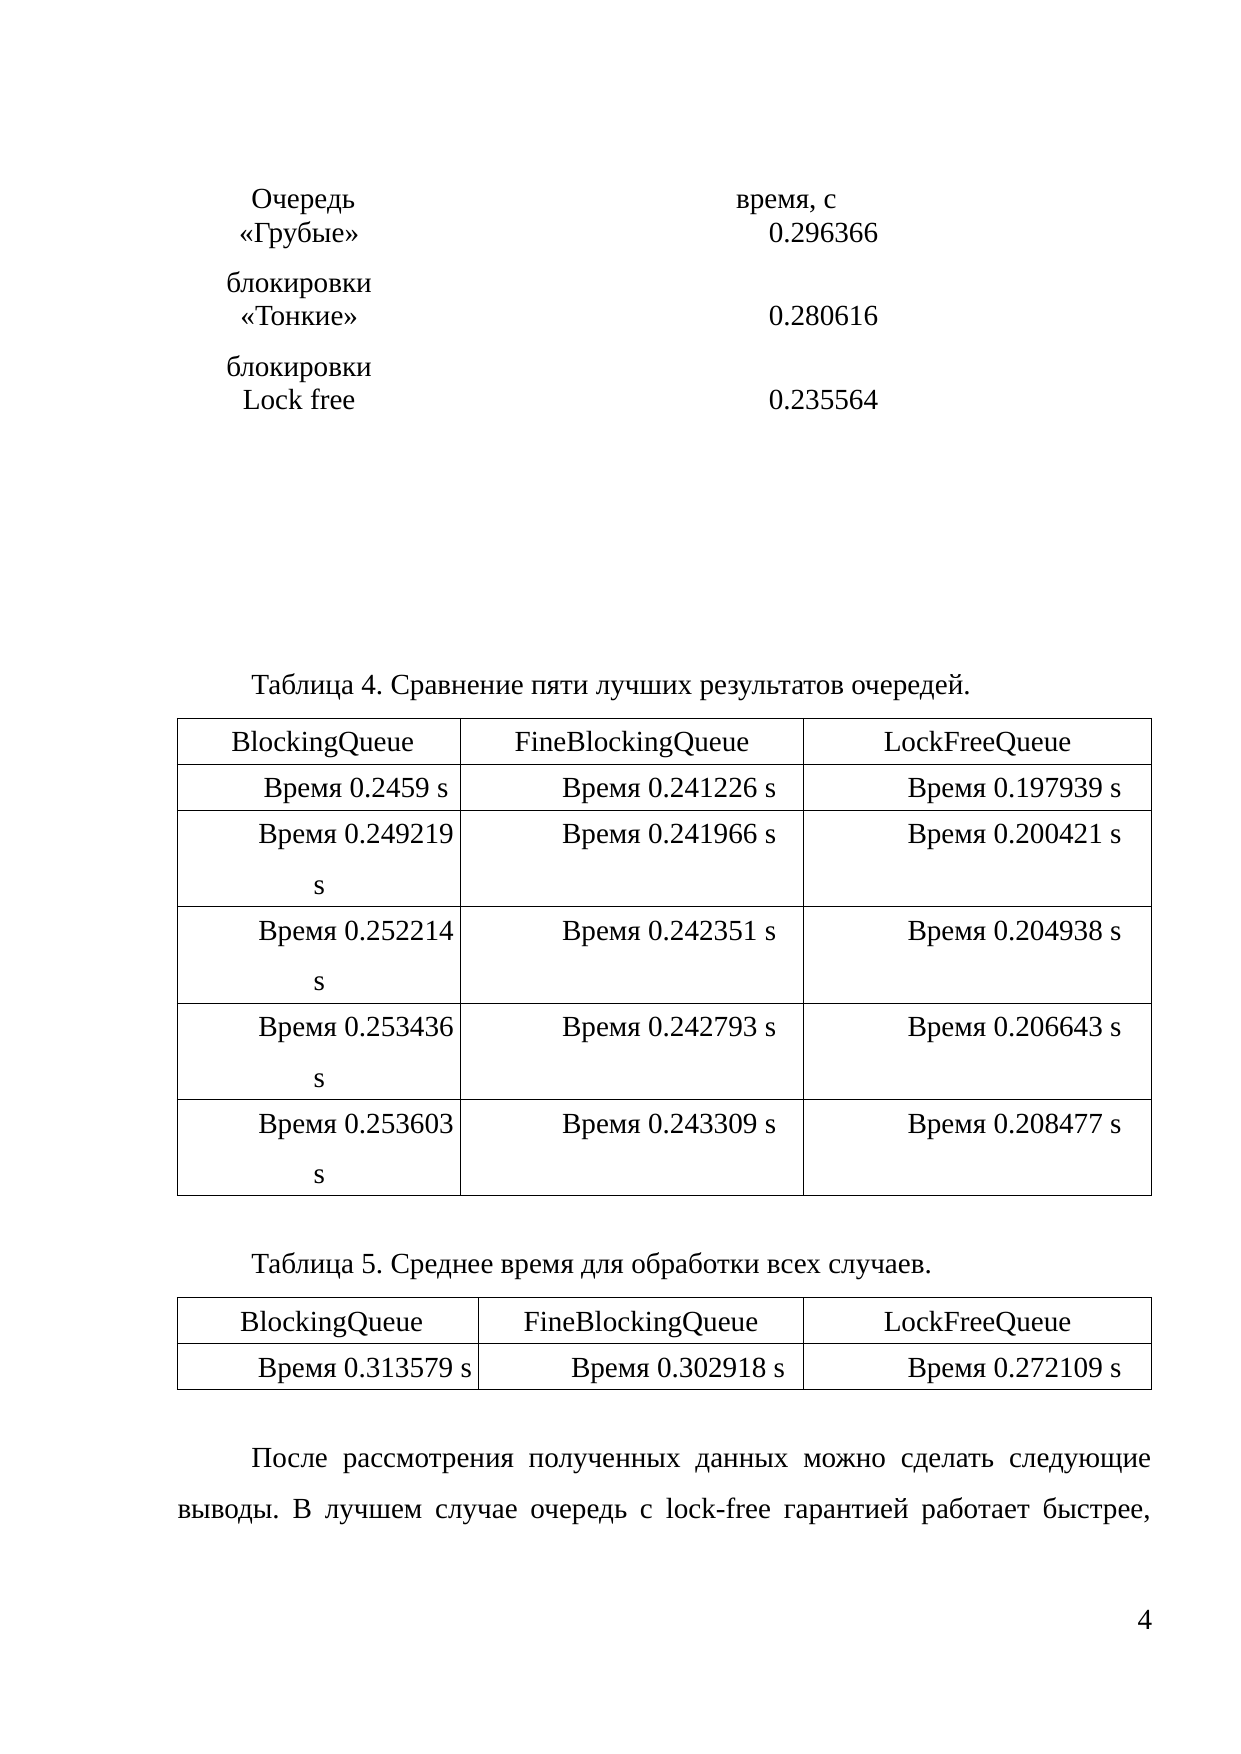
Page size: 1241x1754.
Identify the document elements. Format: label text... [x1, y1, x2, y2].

table_cell Время 0.241966 s [461, 811, 803, 906]
table_cell Lock free [177, 383, 421, 416]
table_cell 0.235564 [421, 383, 1152, 416]
table_header FineBlockingQueue [461, 719, 803, 764]
table_header LockFreeQueue [804, 1298, 1151, 1343]
table_header BlockingQueue [178, 1298, 478, 1343]
table_cell Время 0.249219 s [178, 811, 460, 906]
table_cell Время 0.204938 s [804, 907, 1151, 1003]
text Таблица 4. Сравнение пяти лучших результатов очередей. [177, 667, 1152, 701]
table_cell Время 0.242793 s [461, 1004, 803, 1099]
table_cell «Тонкие» блокировки [177, 299, 421, 382]
table_cell Время 0.253603 s [178, 1100, 460, 1195]
table_cell Время 0.272109 s [804, 1344, 1151, 1389]
table_cell Время 0.241226 s [461, 765, 803, 810]
table_cell Время 0.208477 s [804, 1100, 1151, 1195]
text Таблица 5. Среднее время для обработки всех случаев. [177, 1247, 1152, 1280]
table_header LockFreeQueue [804, 719, 1151, 764]
table_cell 0.280616 [421, 299, 1152, 382]
table_cell Время 0.2459 s [178, 765, 460, 810]
table_cell 0.296366 [421, 215, 1152, 298]
table_cell Время 0.197939 s [804, 765, 1151, 810]
table_cell Время 0.206643 s [804, 1004, 1151, 1099]
table_header Очередь [177, 181, 421, 215]
table_cell Время 0.200421 s [804, 811, 1151, 906]
table_header время, с [421, 181, 1152, 215]
table_header FineBlockingQueue [479, 1298, 803, 1343]
table_cell Время 0.313579 s [178, 1344, 478, 1389]
table_cell «Грубые» блокировки [177, 215, 421, 298]
table_cell Время 0.243309 s [461, 1100, 803, 1195]
table_cell Время 0.253436 s [178, 1004, 460, 1099]
table_cell Время 0.252214 s [178, 907, 460, 1003]
text После рассмотрения полученных данных можно сделать следующие выводы. В лучшем случае очередь с lock-free гарантией работает быстрее, [177, 1440, 1152, 1524]
table_header BlockingQueue [178, 719, 460, 764]
table_cell Время 0.302918 s [479, 1344, 803, 1389]
table_cell Время 0.242351 s [461, 907, 803, 1003]
